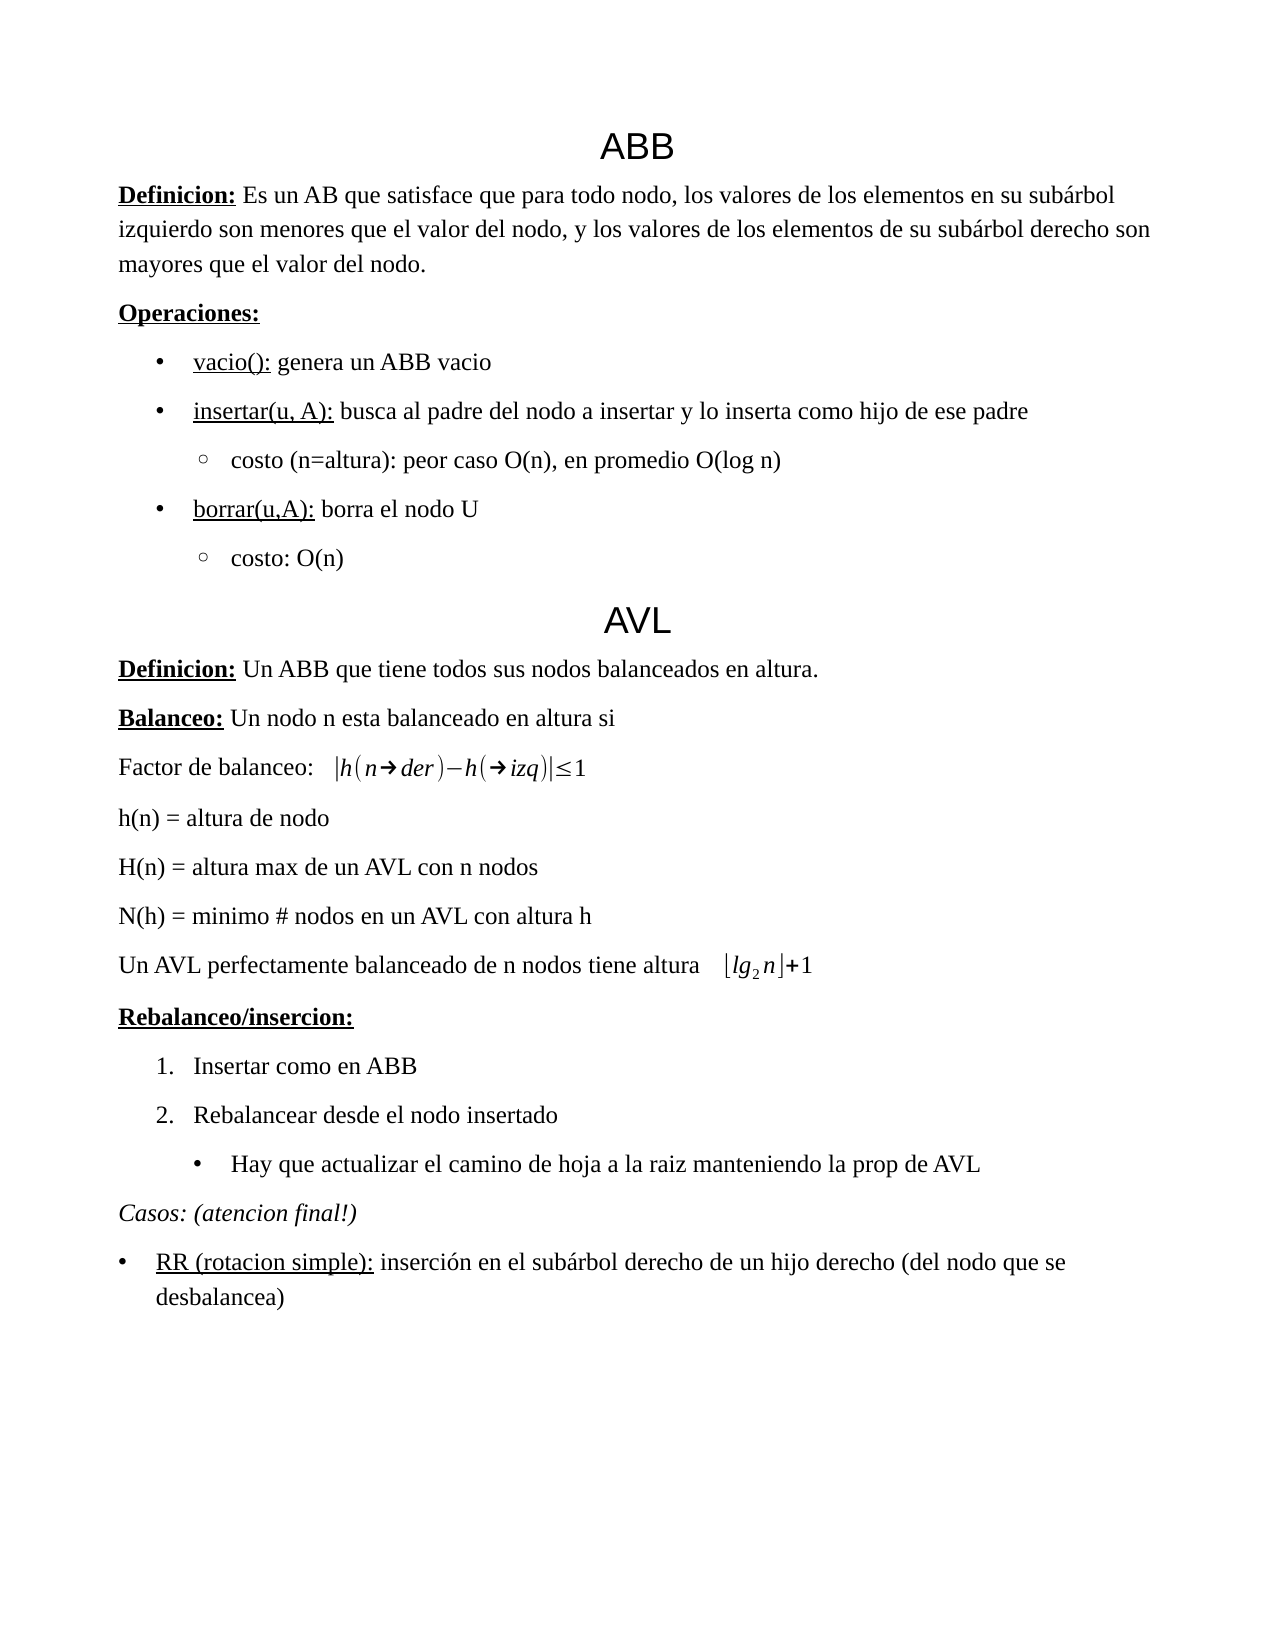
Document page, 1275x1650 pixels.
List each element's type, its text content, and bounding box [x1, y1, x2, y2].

list costo: O(n) [193, 543, 1157, 572]
text Un AVL perfectamente balanceado de n nodos tiene altura [118, 950, 1157, 982]
list vacio(): genera un ABB vacio [156, 347, 1157, 376]
list costo (n=altura): peor caso O(n), en promedio O(log n) [193, 445, 1157, 474]
subtitle ABB [118, 124, 1157, 167]
list Casos: (atencion final!) [81, 1198, 1157, 1227]
text Rebalanceo/insercion: [118, 1002, 1157, 1031]
text Definicion: Un ABB que tiene todos sus nodos balanceados en altura. [118, 654, 1157, 683]
list RR (rotacion simple): inserción en el subárbol derecho de un hijo derecho (del nodo que se desbalancea) [118, 1247, 1157, 1311]
list borrar(u,A): borra el nodo U [156, 494, 1157, 523]
text Balanceo: Un nodo n esta balanceado en altura si [118, 703, 1157, 732]
subtitle AVL [118, 599, 1157, 642]
text H(n) = altura max de un AVL con n nodos [118, 852, 1157, 881]
text N(h) = minimo # nodos en un AVL con altura h [118, 901, 1157, 930]
text h(n) = altura de nodo [118, 803, 1157, 832]
list Hay que actualizar el camino de hoja a la raiz manteniendo la prop de AVL [193, 1149, 1157, 1178]
list Rebalancear desde el nodo insertado [156, 1100, 1157, 1129]
list insertar(u, A): busca al padre del nodo a insertar y lo inserta como hijo de ese padre [156, 396, 1157, 425]
text Definicion: Es un AB que satisface que para todo nodo, los valores de los elementos en su subárbol izquierdo son menores que el valor del nodo, y los valores de los elementos de su subárbol derecho son mayores que el valor del nodo. [118, 180, 1157, 278]
text Operaciones: [118, 298, 1157, 327]
text Factor de balanceo: [118, 752, 1157, 783]
list Insertar como en ABB [156, 1051, 1157, 1080]
